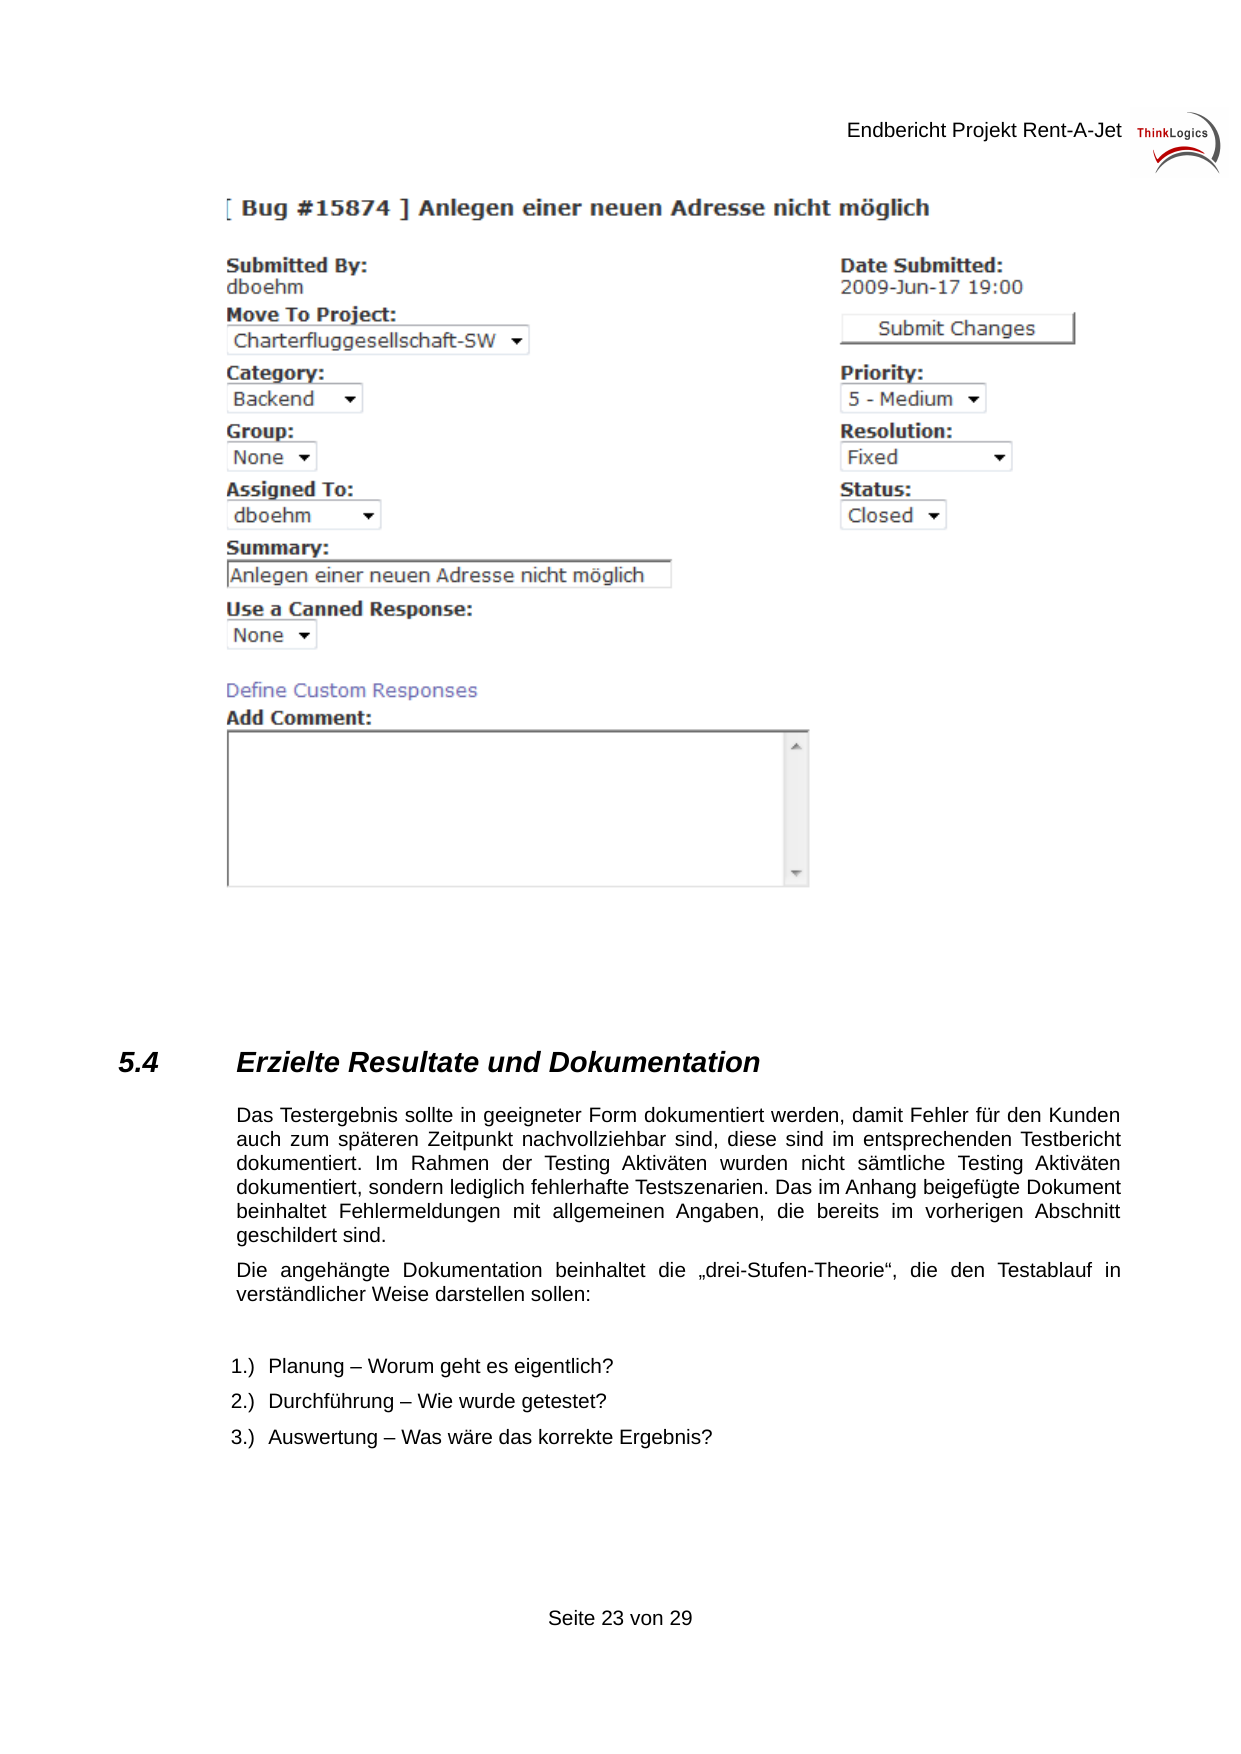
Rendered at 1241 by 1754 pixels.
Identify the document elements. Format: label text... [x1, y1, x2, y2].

subtitle Erzielte Resultate und Dokumentation [118, 1046, 1122, 1079]
list Durchführung – Wie wurde getestet? [231, 1389, 1122, 1413]
text Das Testergebnis sollte in geeigneter Form dokumentiert werden, damit Fehler für den Kunden auch zum späteren Zeitpunkt nachvollziehbar sind, diese sind im entsprechenden Testbericht dokumentiert. Im Rahmen der Testing Aktiväten wurden nicht sämtliche Testing Aktiväten dokumentiert, sondern lediglich fehlerhafte Testszenarien. Das im Anhang beigefügte Dokument beinhaltet Fehlermeldungen mit allgemeinen Angaben, die bereits im vorherigen Abschnitt geschildert sind. [236, 1103, 1122, 1246]
text Die angehängte Dokumentation beinhaltet die „drei-Stufen-Theorie“, die den Testablauf in verständlicher Weise darstellen sollen: [236, 1258, 1122, 1306]
picture [1130, 107, 1230, 178]
list Planung – Worum geht es eigentlich? [231, 1353, 1122, 1377]
list Auswertung – Was wäre das korrekte Ergebnis? [231, 1425, 1122, 1449]
